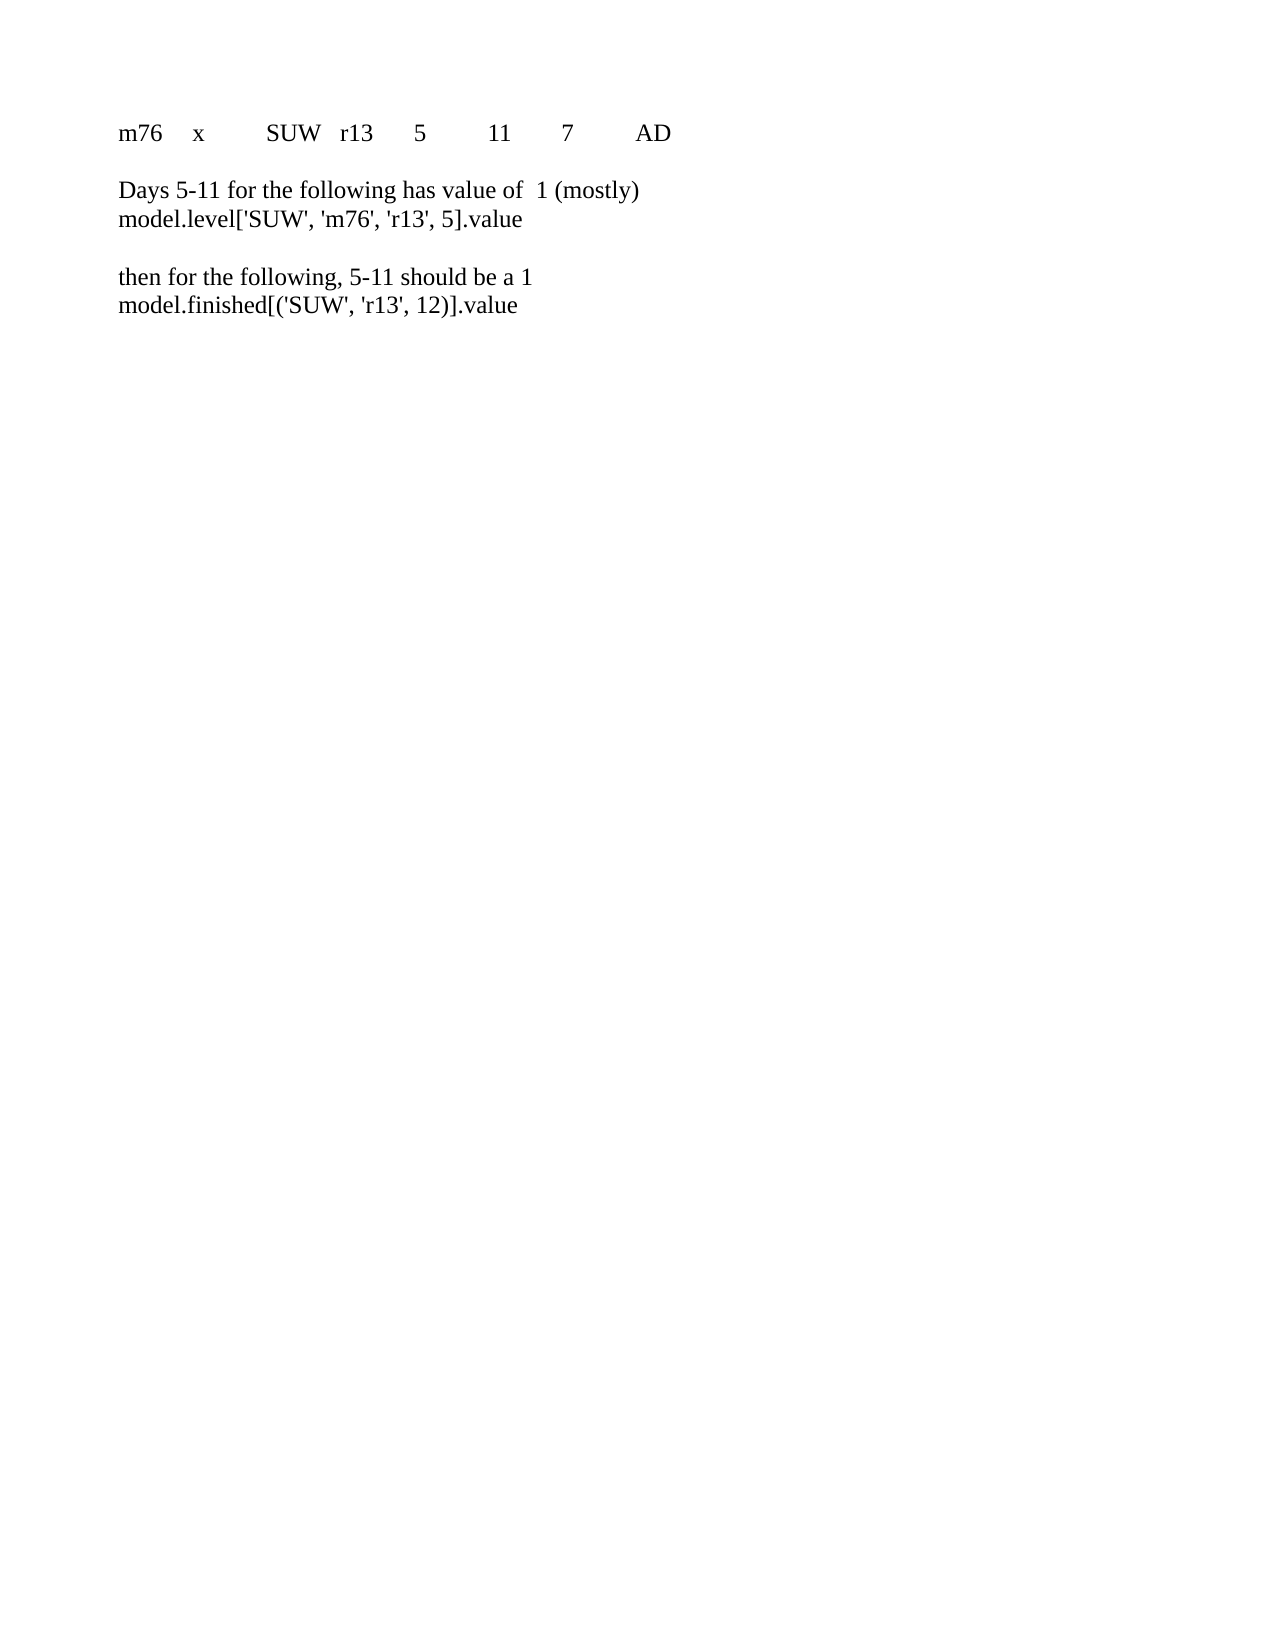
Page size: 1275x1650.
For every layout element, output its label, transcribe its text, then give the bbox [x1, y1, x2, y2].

text model.level['SUW', 'm76', 'r13', 5].value [118, 204, 1157, 233]
text model.finished[('SUW', 'r13', 12)].value [118, 291, 1157, 319]
text Days 5-11 for the following has value of 1 (mostly) [118, 176, 1157, 204]
text then for the following, 5-11 should be a 1 [118, 262, 1157, 291]
text m76 x SUW r13 5 11 7 AD [118, 118, 1157, 147]
